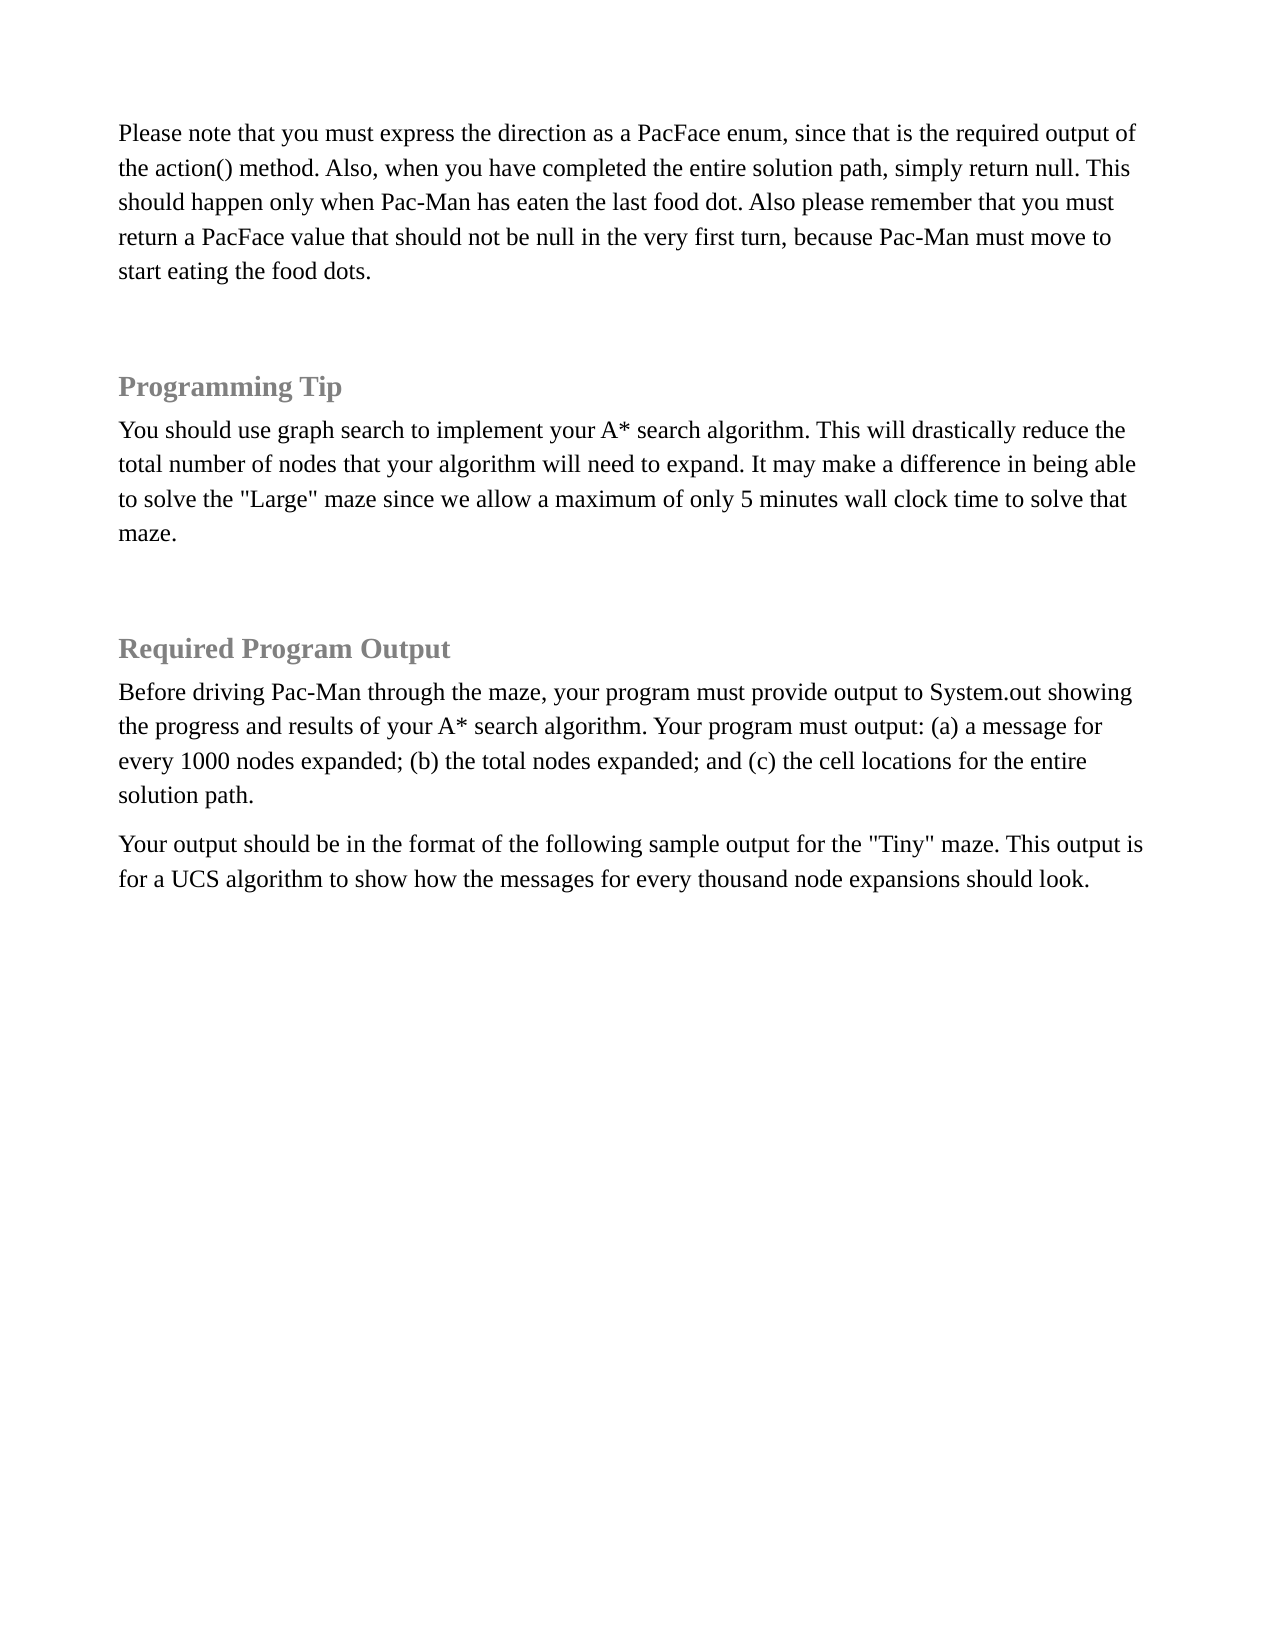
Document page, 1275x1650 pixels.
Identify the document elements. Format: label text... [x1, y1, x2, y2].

text Your output should be in the format of the following sample output for the "Tiny" maze. This output is for a UCS algorithm to show how the messages for every thousand node expansions should look. [118, 829, 1157, 893]
subtitle Programming Tip [118, 369, 1157, 402]
text Before driving Pac-Man through the maze, your program must provide output to System.out showing the progress and results of your A* search algorithm. Your program must output: (a) a message for every 1000 nodes expanded; (b) the total nodes expanded; and (c) the cell locations for the entire solution path. [118, 677, 1157, 809]
text Please note that you must express the direction as a PacFace enum, since that is the required output of the action() method. Also, when you have completed the entire solution path, simply return null. This should happen only when Pac-Man has eaten the last food dot. Also please remember that you must return a PacFace value that should not be null in the very first turn, because Pac-Man must move to start eating the food dots. [118, 118, 1157, 285]
text You should use graph search to implement your A* search algorithm. This will drastically reduce the total number of nodes that your algorithm will need to expand. It may make a difference in being able to solve the "Large" maze since we allow a maximum of only 5 minutes wall clock time to solve that maze. [118, 415, 1157, 547]
subtitle Required Program Output [118, 631, 1157, 664]
